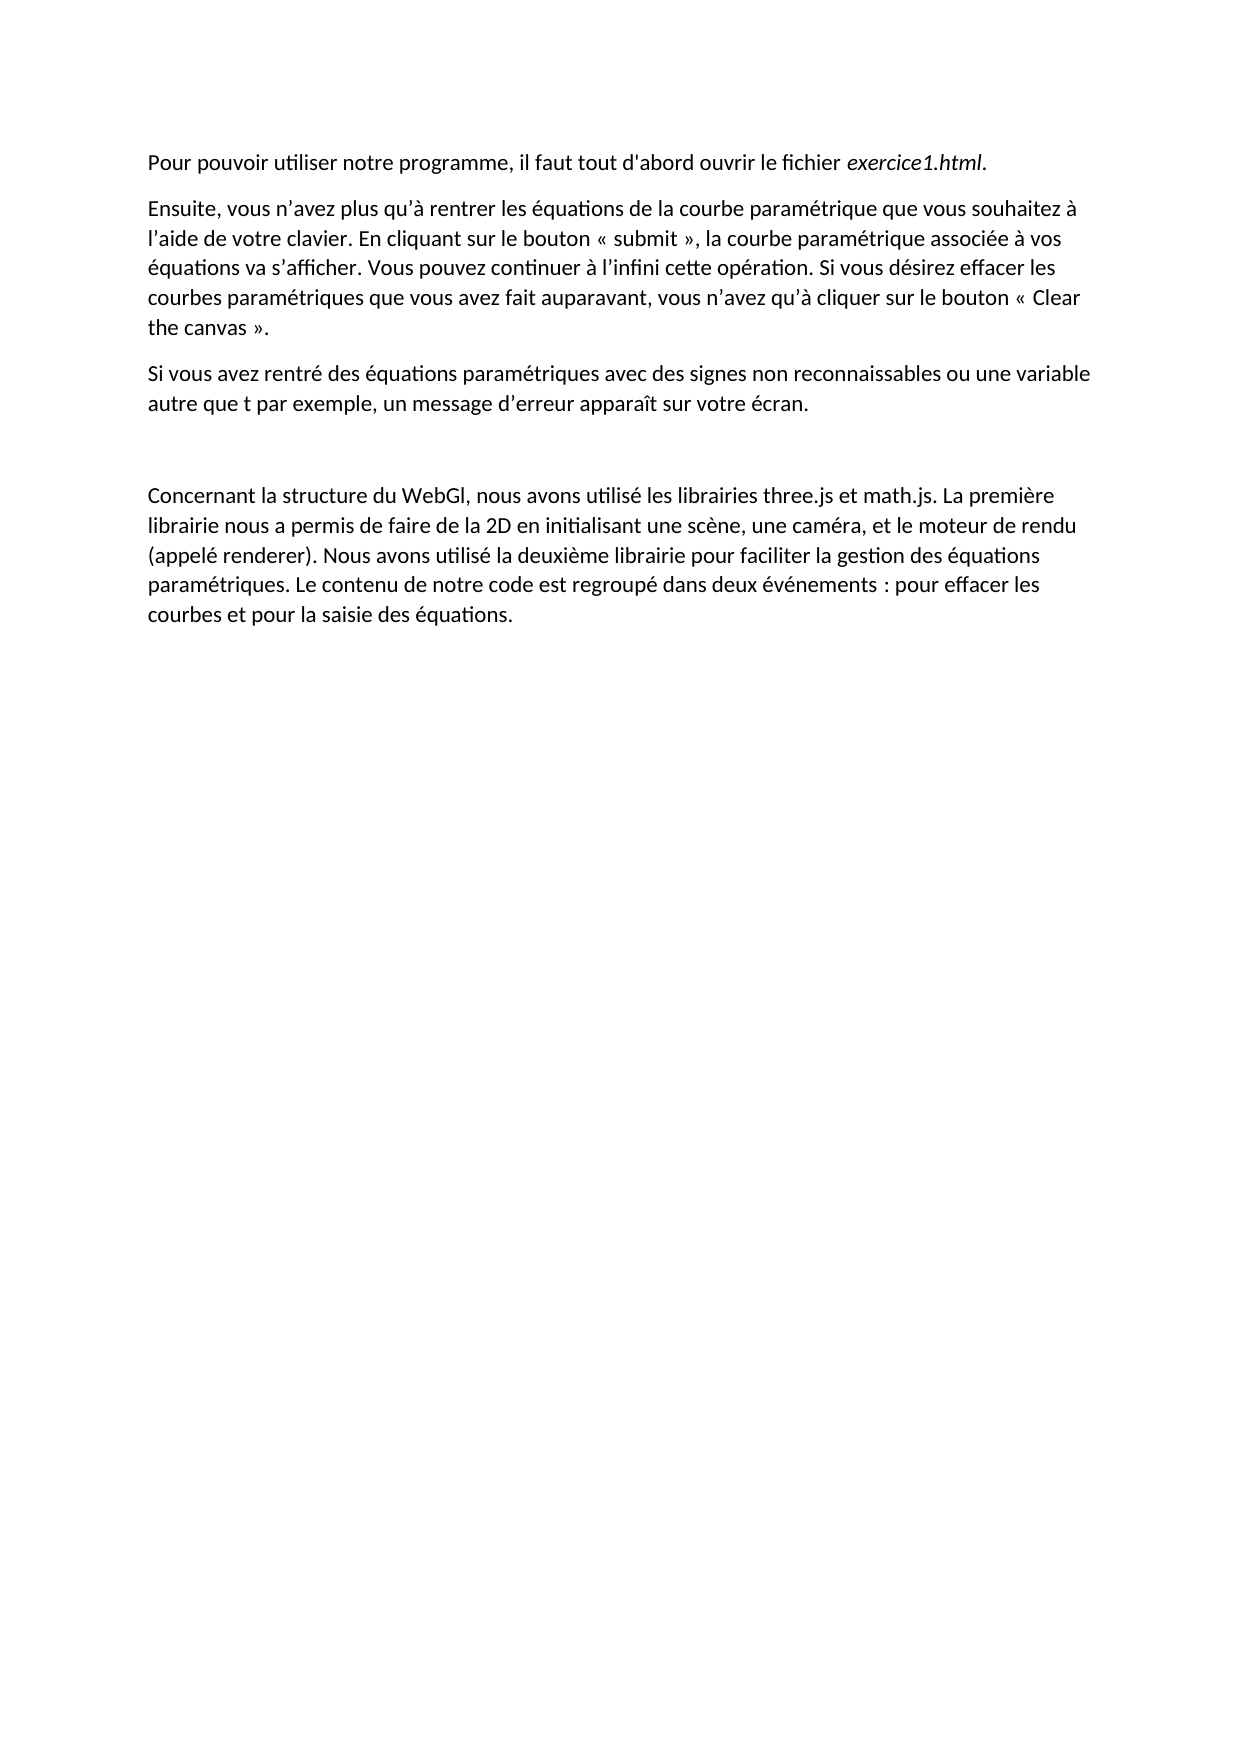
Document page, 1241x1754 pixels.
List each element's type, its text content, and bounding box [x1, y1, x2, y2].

text Ensuite, vous n’avez plus qu’à rentrer les équations de la courbe paramétrique que vous souhaitez à l’aide de votre clavier. En cliquant sur le bouton « submit », la courbe paramétrique associée à vos équations va s’afficher. Vous pouvez continuer à l’infini cette opération. Si vous désirez effacer les courbes paramétriques que vous avez fait auparavant, vous n’avez qu’à cliquer sur le bouton « Clear the canvas ». [148, 194, 1093, 341]
text Si vous avez rentré des équations paramétriques avec des signes non reconnaissables ou une variable autre que t par exemple, un message d’erreur apparaît sur votre écran. [148, 359, 1093, 417]
text Concernant la structure du WebGl, nous avons utilisé les librairies three.js et math.js. La première librairie nous a permis de faire de la 2D en initialisant une scène, une caméra, et le moteur de rendu (appelé renderer). Nous avons utilisé la deuxième librairie pour faciliter la gestion des équations paramétriques. Le contenu de notre code est regroupé dans deux événements : pour effacer les courbes et pour la saisie des équations. [148, 481, 1093, 628]
text Pour pouvoir utiliser notre programme, il faut tout d'abord ouvrir le fichier exercice1.html. [148, 148, 1093, 176]
